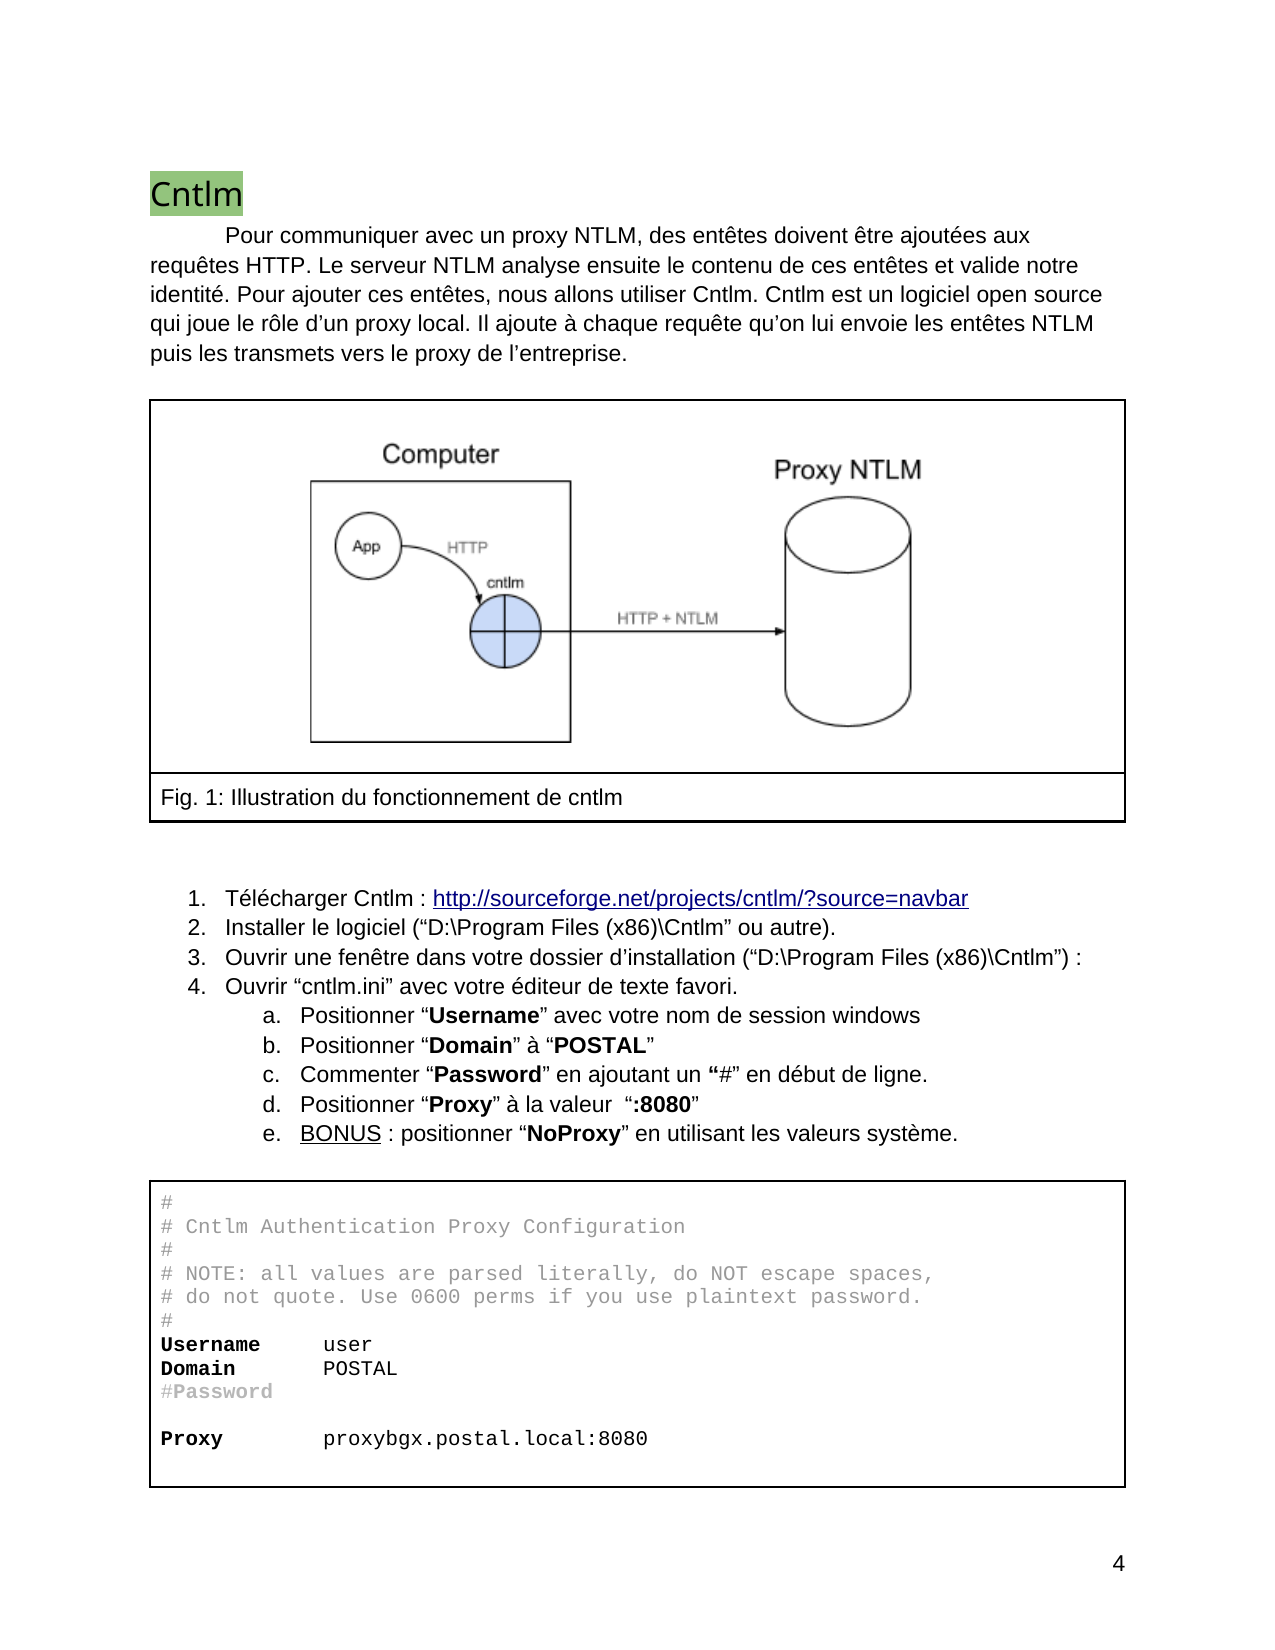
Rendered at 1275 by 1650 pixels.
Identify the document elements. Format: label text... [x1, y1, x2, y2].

list Ouvrir “cntlm.ini” avec votre éditeur de texte favori. [187, 974, 1125, 999]
list Installer le logiciel (“D:\Program Files (x86)\Cntlm” ou autre). [187, 915, 1125, 941]
picture [310, 430, 965, 743]
table_cell Fig. 1: Illustration du fonctionnement de cntlm [151, 774, 1124, 820]
table_header [151, 401, 1124, 772]
list Télécharger Cntlm : http://sourceforge.net/projects/cntlm/?source=navbar [187, 886, 1125, 911]
list BONUS : positionner “NoProxy” en utilisant les valeurs système. [262, 1121, 1125, 1146]
text Pour communiquer avec un proxy NTLM, des entêtes doivent être ajoutées aux requêtes HTTP. Le serveur NTLM analyse ensuite le contenu de ces entêtes et valide notre identité. Pour ajouter ces entêtes, nous allons utiliser Cntlm. Cntlm est un logiciel open source qui joue le rôle d’un proxy local. Il ajoute à chaque requête qu’on lui envoie les entêtes NTLM puis les transmets vers le proxy de l’entreprise. [150, 223, 1125, 366]
table_header # # Cntlm Authentication Proxy Configuration # # NOTE: all values are parsed literally, do NOT escape spaces, # do not quote. Use 0600 perms if you use plaintext password. # Username user Domain POSTAL #Password Proxy proxybgx.postal.local:8080 [151, 1182, 1124, 1486]
list Ouvrir une fenêtre dans votre dossier d’installation (“D:\Program Files (x86)\Cntlm”) : [187, 944, 1125, 970]
list Positionner “Proxy” à la valeur “:8080” [262, 1091, 1125, 1117]
subtitle Cntlm [243, 171, 1125, 216]
list Positionner “Username” avec votre nom de session windows [262, 1003, 1125, 1029]
list Positionner “Domain” à “POSTAL” [262, 1033, 1125, 1058]
list Commenter “Password” en ajoutant un “#” en début de ligne. [262, 1062, 1125, 1088]
